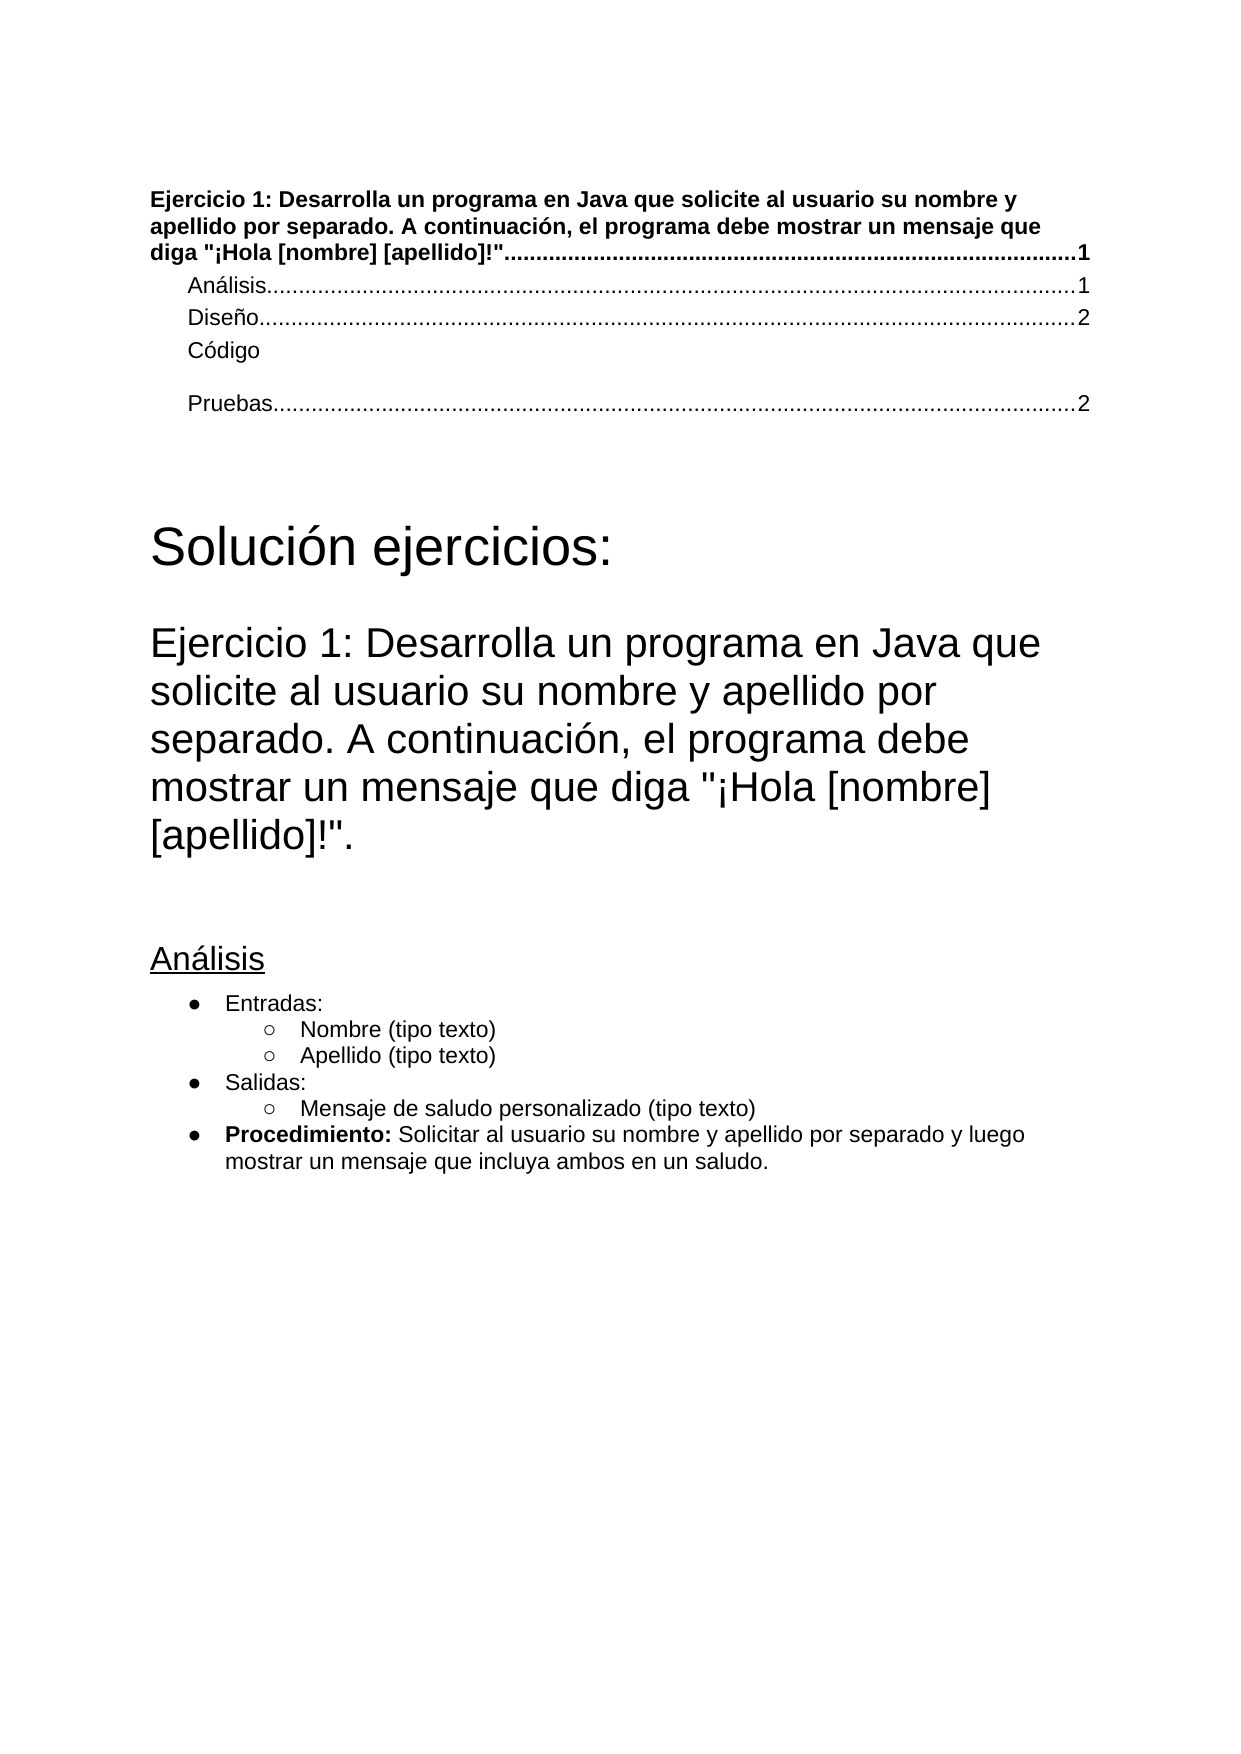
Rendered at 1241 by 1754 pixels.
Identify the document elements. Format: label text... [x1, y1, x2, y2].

title Solución ejercicios: [150, 515, 1090, 577]
subtitle Análisis [150, 938, 1090, 977]
list Entradas: [187, 989, 1090, 1016]
text Código Pruebas 2 [187, 337, 1090, 416]
text Análisis 1 [187, 272, 1090, 298]
list Procedimiento: Solicitar al usuario su nombre y apellido por separado y luego mostrar un mensaje que incluya ambos en un saludo. [187, 1121, 1090, 1174]
list Apellido (tipo texto) [262, 1042, 1090, 1068]
list Mensaje de saludo personalizado (tipo texto) [262, 1095, 1090, 1121]
subtitle Ejercicio 1: Desarrolla un programa en Java que solicite al usuario su nombre y apellido por separado. A continuación, el programa debe mostrar un mensaje que diga "¡Hola [nombre] [apellido]!". [150, 619, 1090, 858]
list Salidas: [187, 1068, 1090, 1095]
text Ejercicio 1: Desarrolla un programa en Java que solicite al usuario su nombre y apellido por separado. A continuación, el programa debe mostrar un mensaje que diga "¡Hola [nombre] [apellido]!". 1 [150, 186, 1090, 266]
list Nombre (tipo texto) [262, 1016, 1090, 1042]
text Diseño 2 [187, 304, 1090, 331]
